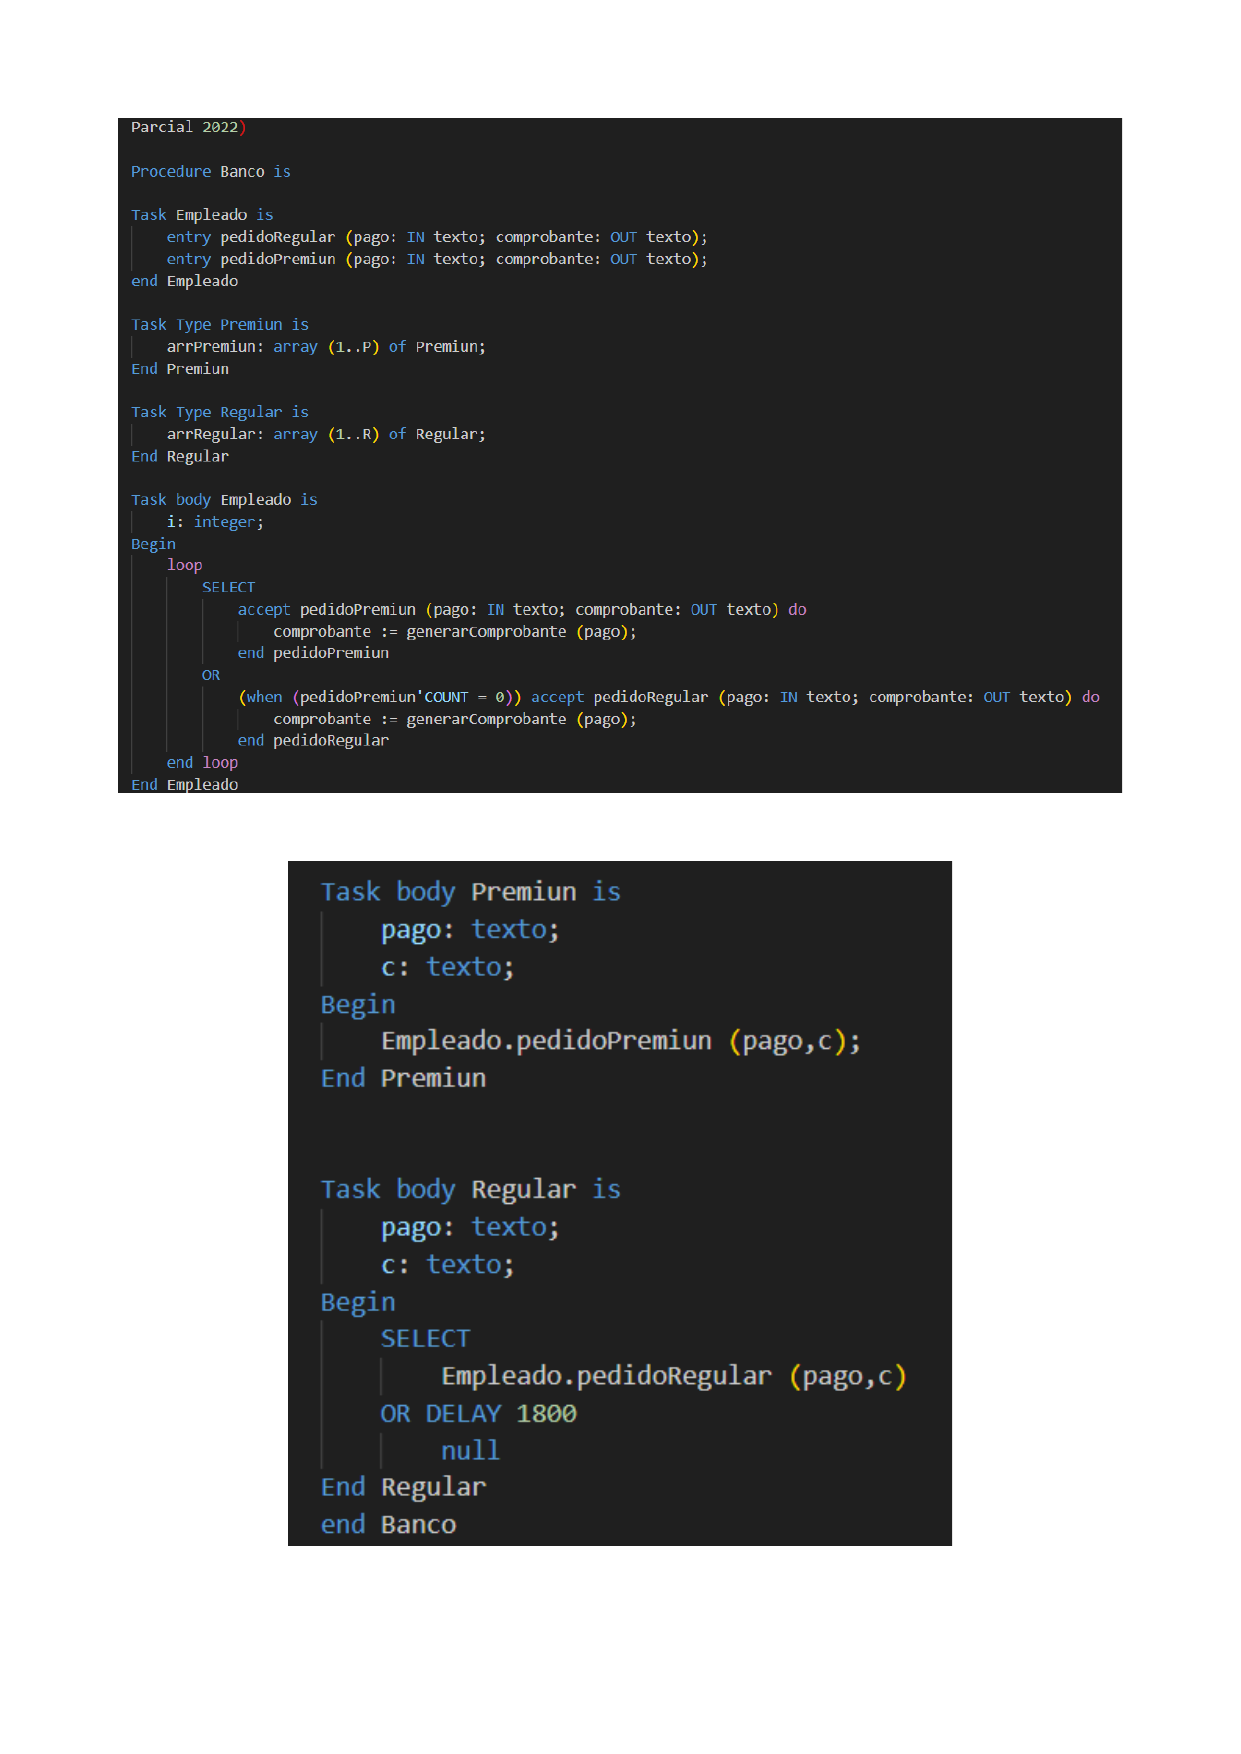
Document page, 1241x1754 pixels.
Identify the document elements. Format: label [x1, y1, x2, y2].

picture [288, 861, 953, 1546]
picture [118, 118, 1123, 793]
